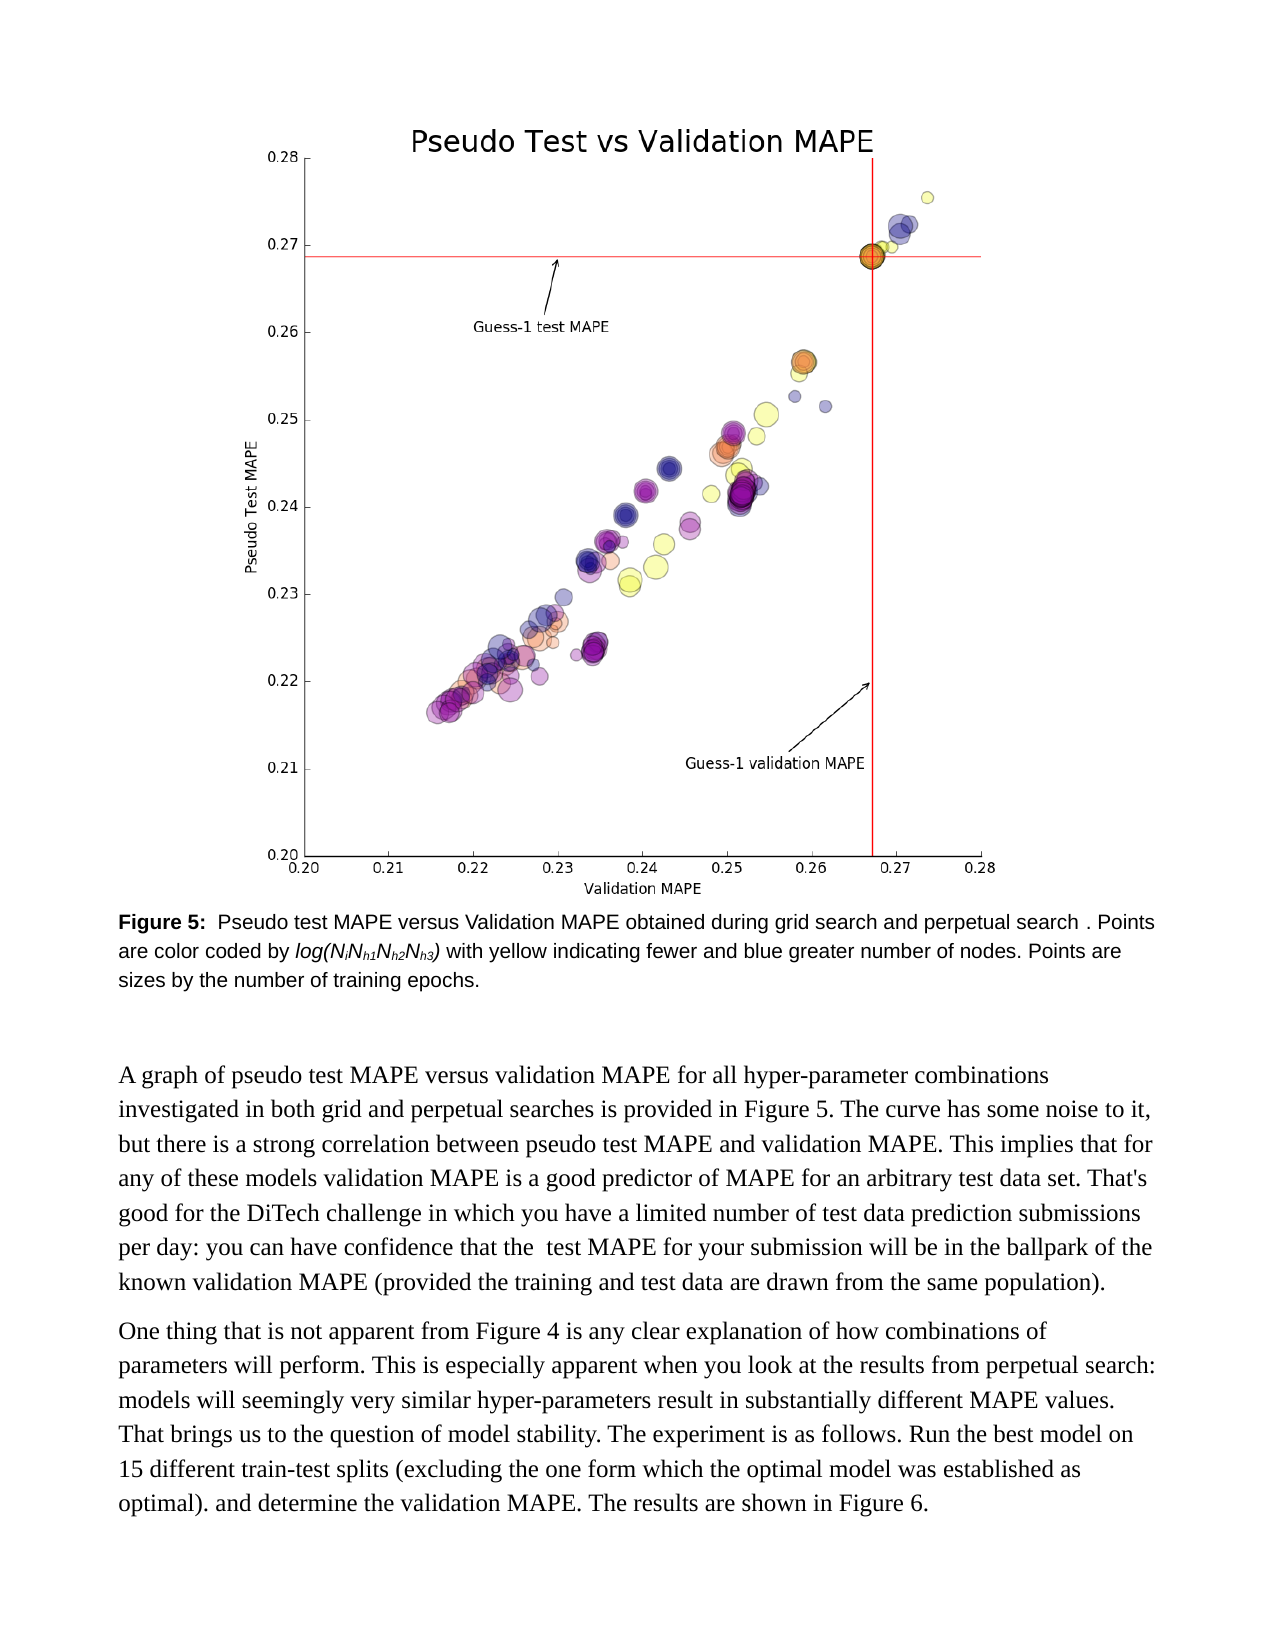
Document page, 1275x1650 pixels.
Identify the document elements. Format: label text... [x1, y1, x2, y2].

text One thing that is not apparent from Figure 4 is any clear explanation of how combinations of parameters will perform. This is especially apparent when you look at the results from perpetual search: models will seemingly very similar hyper-parameters result in substantially different MAPE values. That brings us to the question of model stability. The experiment is as follows. Run the best model on 15 different train-test splits (excluding the one form which the optimal model was established as optimal). and determine the validation MAPE. The results are shown in Figure 6. [118, 1316, 1157, 1517]
text A graph of pseudo test MAPE versus validation MAPE for all hyper-parameter combinations investigated in both grid and perpetual searches is provided in Figure 5. The curve has some noise to it, but there is a strong correlation between pseudo test MAPE and validation MAPE. This implies that for any of these models validation MAPE is a good predictor of MAPE for an arbitrary test data set. That's good for the DiTech challenge in which you have a limited number of test data prediction submissions per day: you can have confidence that the test MAPE for your submission will be in the ballpark of the known validation MAPE (provided the training and test data are drawn from the same population). [118, 1060, 1157, 1296]
picture [236, 120, 1005, 906]
text Figure 5: Pseudo test MAPE versus Validation MAPE obtained during grid search and perpetual search . Points are color coded by log(NiNh1Nh2Nh3) with yellow indicating fewer and blue greater number of nodes. Points are sizes by the number of training epochs. [118, 118, 1157, 992]
